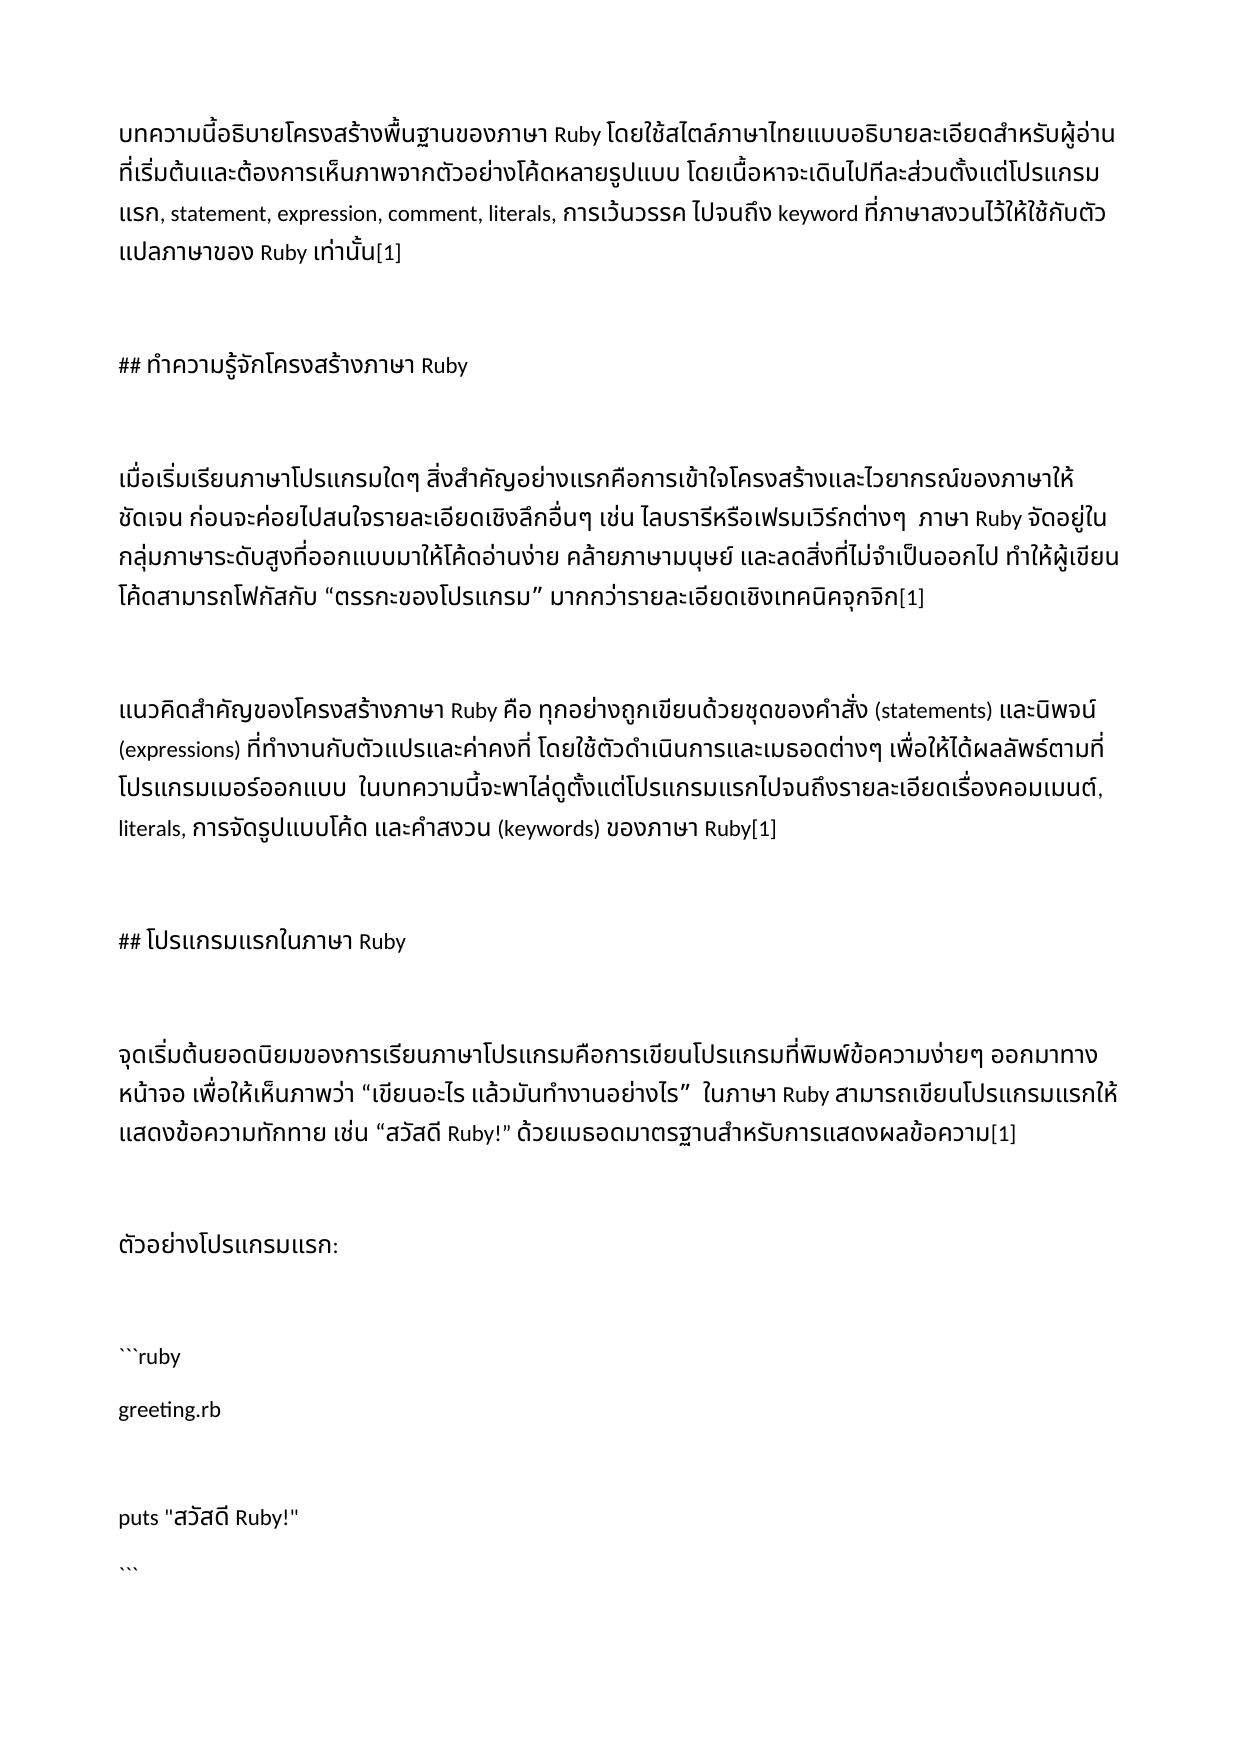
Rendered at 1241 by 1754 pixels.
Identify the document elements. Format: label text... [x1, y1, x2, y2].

text ## ทำความรู้จักโครงสร้างภาษา Ruby [118, 349, 1122, 384]
text แนวคิดสำคัญของโครงสร้างภาษา Ruby คือ ทุกอย่างถูกเขียนด้วยชุดของคำสั่ง (statements) และนิพจน์ (expressions) ที่ทำงานกับตัวแปรและค่าคงที่ โดยใช้ตัวดำเนินการและเมธอดต่างๆ เพื่อให้ได้ผลลัพธ์ตามที่โปรแกรมเมอร์ออกแบบ ในบทความนี้จะพาไล่ดูตั้งแต่โปรแกรมแรกไปจนถึงรายละเอียดเรื่องคอมเมนต์, literals, การจัดรูปแบบโค้ด และคำสงวน (keywords) ของภาษา Ruby[1] [118, 694, 1122, 846]
text greeting.rb [118, 1395, 1122, 1423]
text ## โปรแกรมแรกในภาษา Ruby [118, 925, 1122, 960]
text บทความนี้อธิบายโครงสร้างพื้นฐานของภาษา Ruby โดยใช้สไตล์ภาษาไทยแบบอธิบายละเอียดสำหรับผู้อ่านที่เริ่มต้นและต้องการเห็นภาพจากตัวอย่างโค้ดหลายรูปแบบ โดยเนื้อหาจะเดินไปทีละส่วนตั้งแต่โปรแกรมแรก, statement, expression, comment, literals, การเว้นวรรค ไปจนถึง keyword ที่ภาษาสงวนไว้ให้ใช้กับตัวแปลภาษาของ Ruby เท่านั้น[1] [118, 118, 1122, 270]
text ```ruby [118, 1342, 1122, 1370]
text ``` [118, 1561, 1122, 1589]
text ตัวอย่างโปรแกรมแรก: [118, 1231, 1122, 1263]
text จุดเริ่มต้นยอดนิยมของการเรียนภาษาโปรแกรมคือการเขียนโปรแกรมที่พิมพ์ข้อความง่ายๆ ออกมาทางหน้าจอ เพื่อให้เห็นภาพว่า “เขียนอะไร แล้วมันทำงานอย่างไร” ในภาษา Ruby สามารถเขียนโปรแกรมแรกให้แสดงข้อความทักทาย เช่น “สวัสดี Ruby!” ด้วยเมธอดมาตรฐานสำหรับการแสดงผลข้อความ[1] [118, 1039, 1122, 1152]
text เมื่อเริ่มเรียนภาษาโปรแกรมใดๆ สิ่งสำคัญอย่างแรกคือการเข้าใจโครงสร้างและไวยากรณ์ของภาษาให้ชัดเจน ก่อนจะค่อยไปสนใจรายละเอียดเชิงลึกอื่นๆ เช่น ไลบรารีหรือเฟรมเวิร์กต่างๆ ภาษา Ruby จัดอยู่ในกลุ่มภาษาระดับสูงที่ออกแบบมาให้โค้ดอ่านง่าย คล้ายภาษามนุษย์ และลดสิ่งที่ไม่จำเป็นออกไป ทำให้ผู้เขียนโค้ดสามารถโฟกัสกับ “ตรรกะของโปรแกรม” มากกว่ารายละเอียดเชิงเทคนิคจุกจิก[1] [118, 463, 1122, 615]
text puts "สวัสดี Ruby!" [118, 1501, 1122, 1536]
